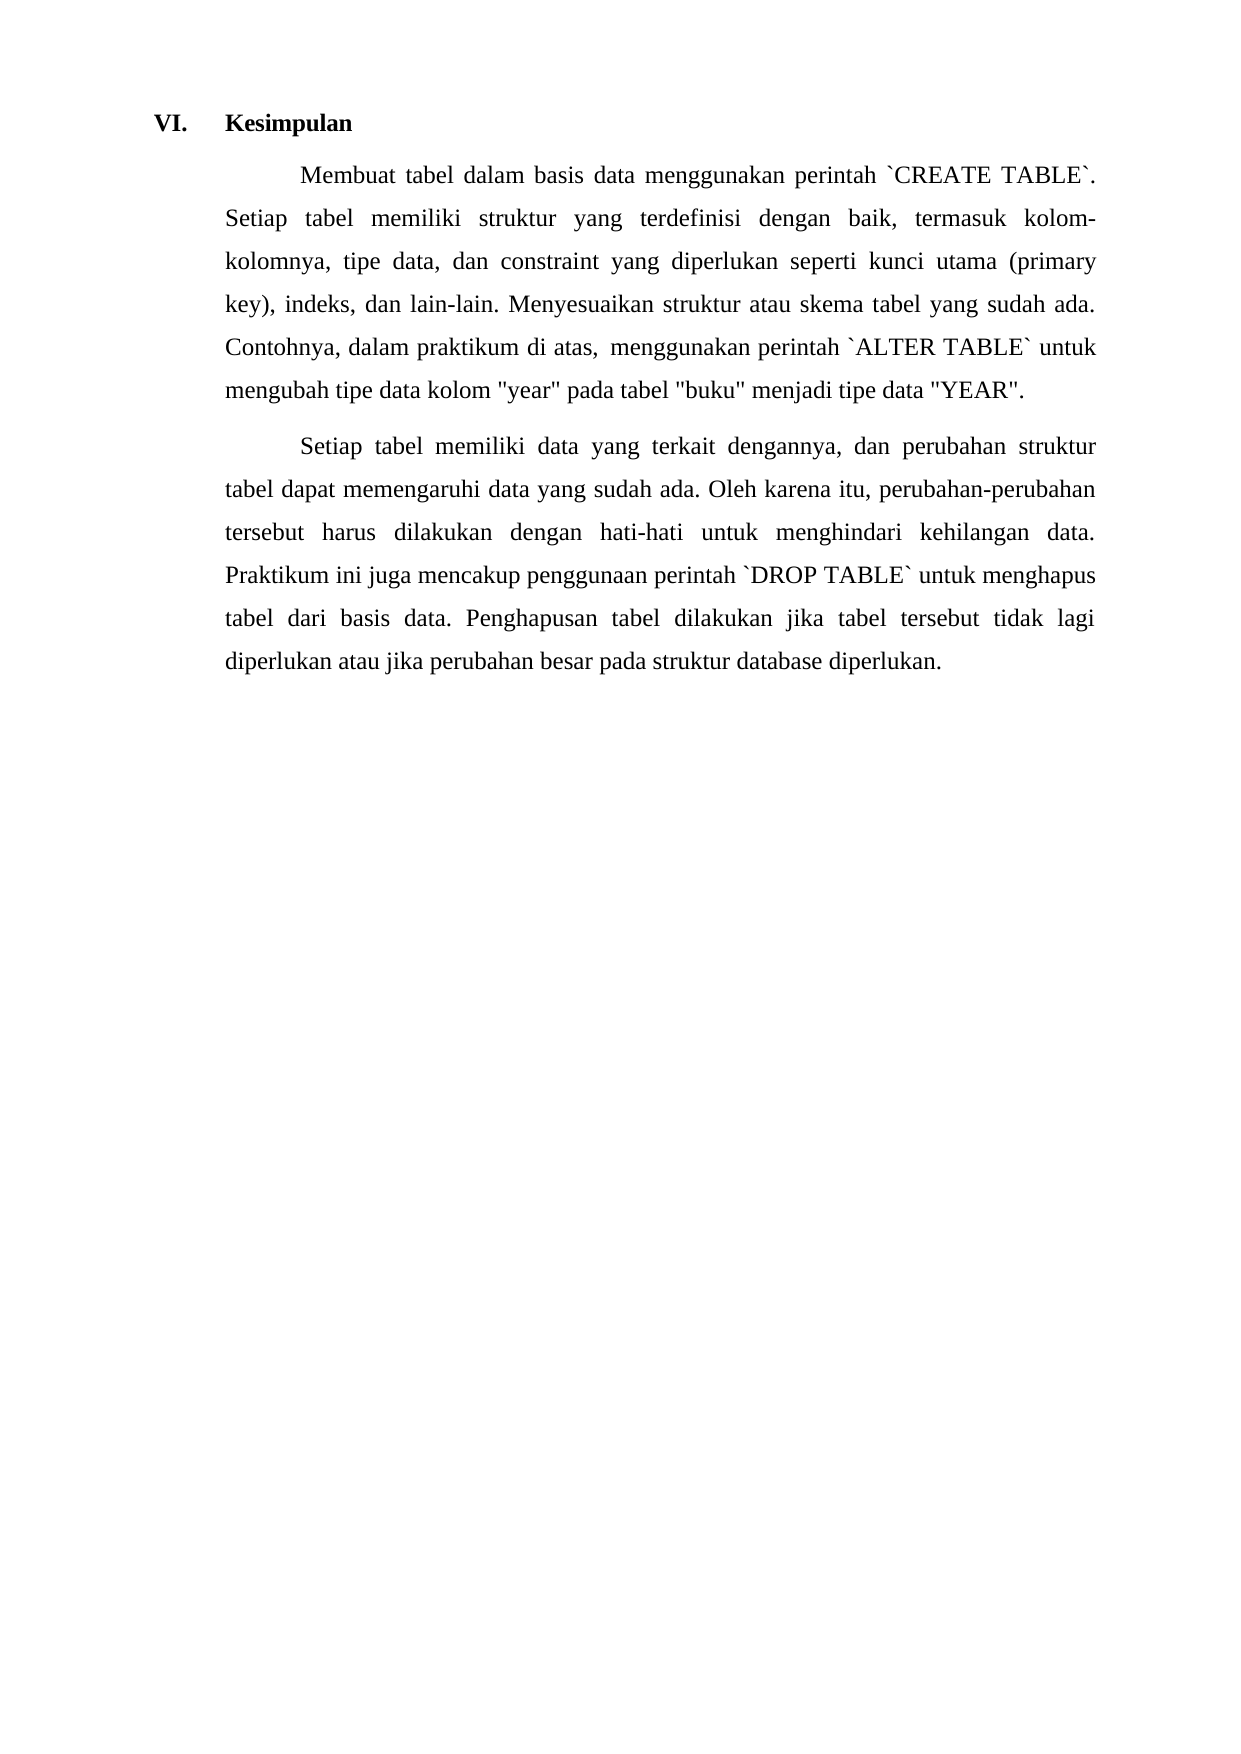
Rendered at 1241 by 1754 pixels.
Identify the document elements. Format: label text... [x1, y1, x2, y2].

subtitle Kesimpulan [153, 108, 1159, 137]
text Setiap tabel memiliki data yang terkait dengannya, dan perubahan struktur tabel dapat memengaruhi data yang sudah ada. Oleh karena itu, perubahan-perubahan tersebut harus dilakukan dengan hati-hati untuk menghindari kehilangan data. Praktikum ini juga mencakup penggunaan perintah `DROP TABLE` untuk menghapus tabel dari basis data. Penghapusan tabel dilakukan jika tabel tersebut tidak lagi diperlukan atau jika perubahan besar pada struktur database diperlukan. [225, 431, 1096, 675]
text Membuat tabel dalam basis data menggunakan perintah `CREATE TABLE`. Setiap tabel memiliki struktur yang terdefinisi dengan baik, termasuk kolom-kolomnya, tipe data, dan constraint yang diperlukan seperti kunci utama (primary key), indeks, dan lain-lain. Menyesuaikan struktur atau skema tabel yang sudah ada. Contohnya, dalam praktikum di atas, menggunakan perintah `ALTER TABLE` untuk mengubah tipe data kolom "year" pada tabel "buku" menjadi tipe data "YEAR". [225, 160, 1097, 404]
